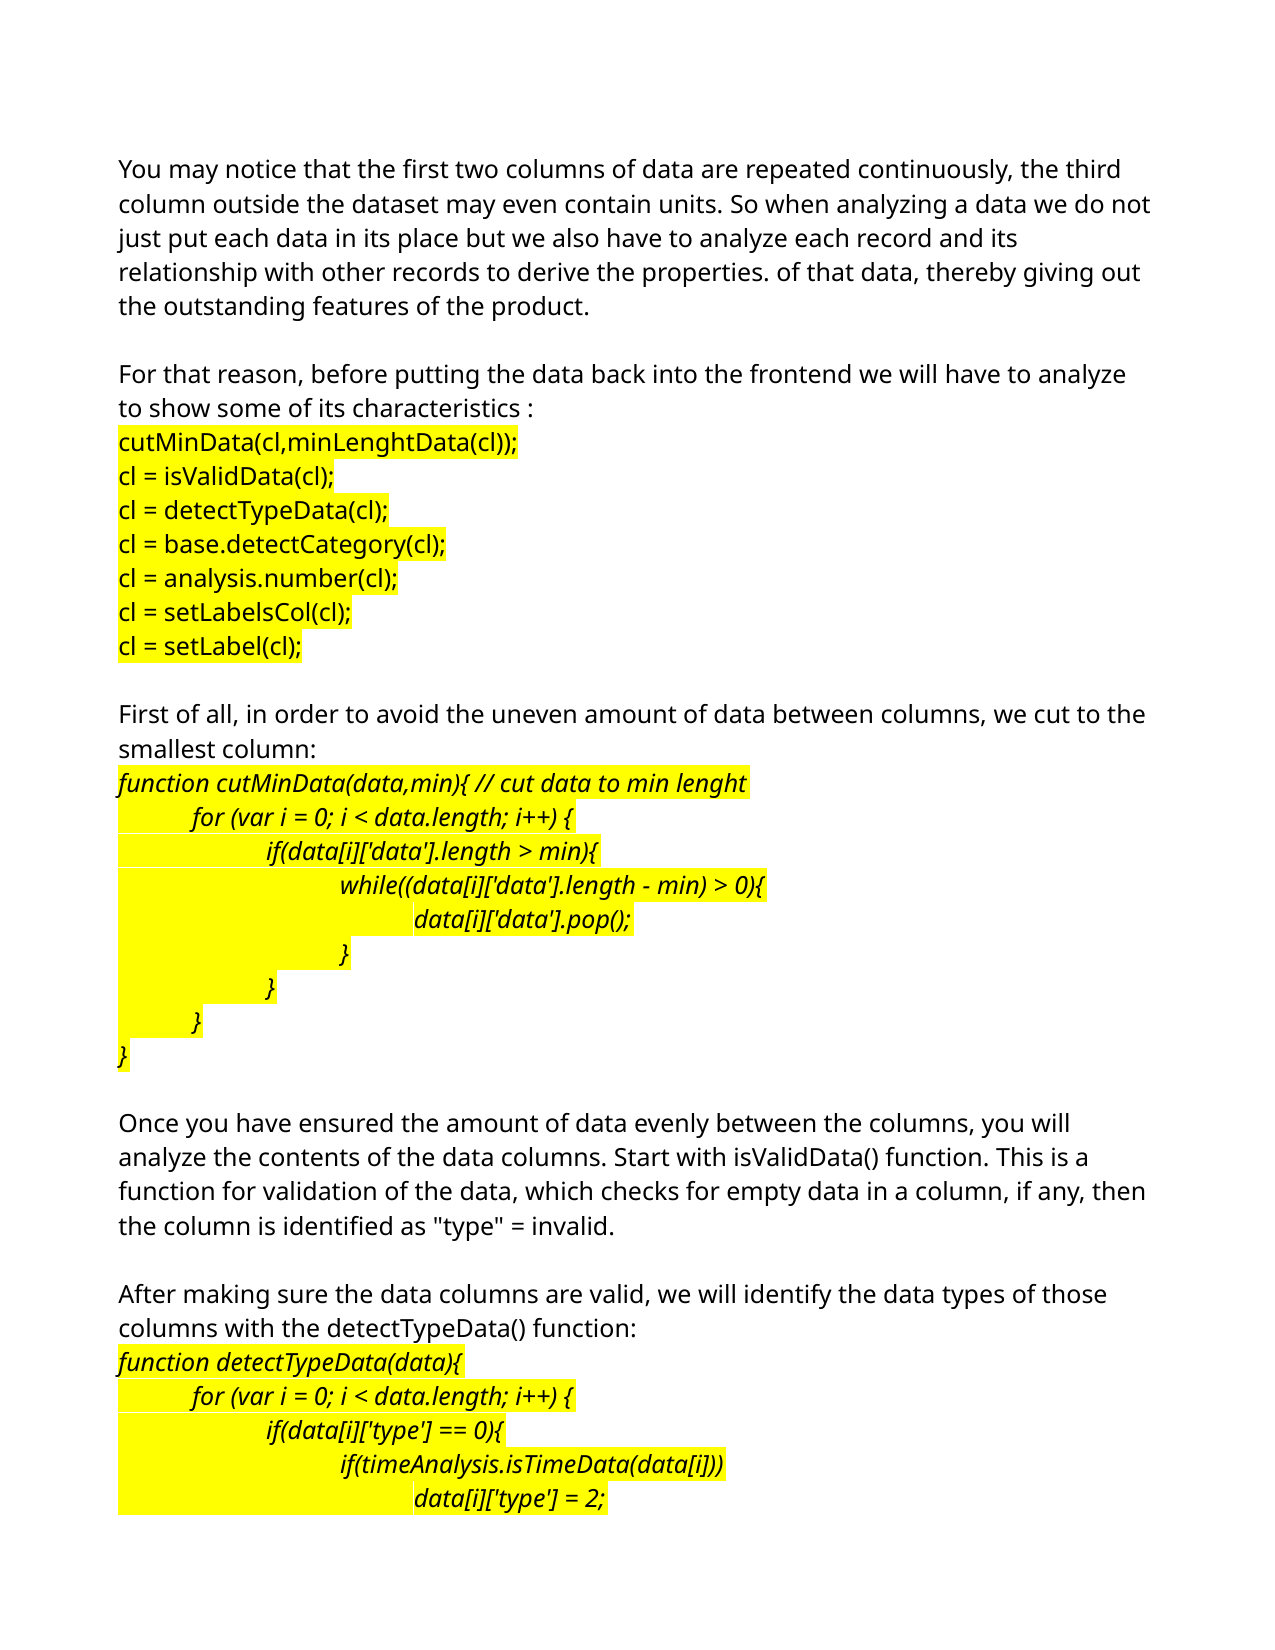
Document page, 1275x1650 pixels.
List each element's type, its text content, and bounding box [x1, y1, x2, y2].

text } [118, 1004, 1157, 1038]
text Once you have ensured the amount of data evenly between the columns, you will analyze the contents of the data columns. Start with isValidData() function. This is a function for validation of the data, which checks for empty data in a column, if any, then the column is identified as "type" = invalid. [118, 1106, 1157, 1242]
text cl = setLabelsCol(cl); [118, 595, 1157, 629]
text cutMinData(cl,minLenghtData(cl)); [118, 425, 1157, 459]
text First of all, in order to avoid the uneven amount of data between columns, we cut to the smallest column: [118, 697, 1157, 765]
text if(timeAnalysis.isTimeData(data[i])) [118, 1447, 1157, 1481]
text cl = setLabel(cl); [118, 629, 1157, 663]
text } [118, 1038, 1157, 1072]
text cl = base.detectCategory(cl); [118, 527, 1157, 561]
text for (var i = 0; i < data.length; i++) { [118, 1378, 1157, 1412]
text for (var i = 0; i < data.length; i++) { [118, 799, 1157, 833]
text You may notice that the first two columns of data are repeated continuously, the third column outside the dataset may even contain units. So when analyzing a data we do not just put each data in its place but we also have to analyze each record and its relationship with other records to derive the properties. of that data, thereby giving out the outstanding features of the product. [118, 152, 1157, 322]
text cl = detectTypeData(cl); [118, 493, 1157, 527]
text if(data[i]['type'] == 0){ [118, 1412, 1157, 1447]
text } [118, 936, 1157, 970]
text cl = analysis.number(cl); [118, 561, 1157, 595]
text For that reason, before putting the data back into the frontend we will have to analyze to show some of its characteristics : [118, 357, 1157, 425]
text if(data[i]['data'].length > min){ [118, 833, 1157, 867]
text cl = isValidData(cl); [118, 459, 1157, 493]
text function detectTypeData(data){ [118, 1344, 1157, 1378]
text } [118, 970, 1157, 1004]
text data[i]['type'] = 2; [118, 1481, 1157, 1515]
text data[i]['data'].pop(); [118, 902, 1157, 936]
text After making sure the data columns are valid, we will identify the data types of those columns with the detectTypeData() function: [118, 1276, 1157, 1344]
text while((data[i]['data'].length - min) > 0){ [118, 867, 1157, 902]
text function cutMinData(data,min){ // cut data to min lenght [118, 765, 1157, 799]
